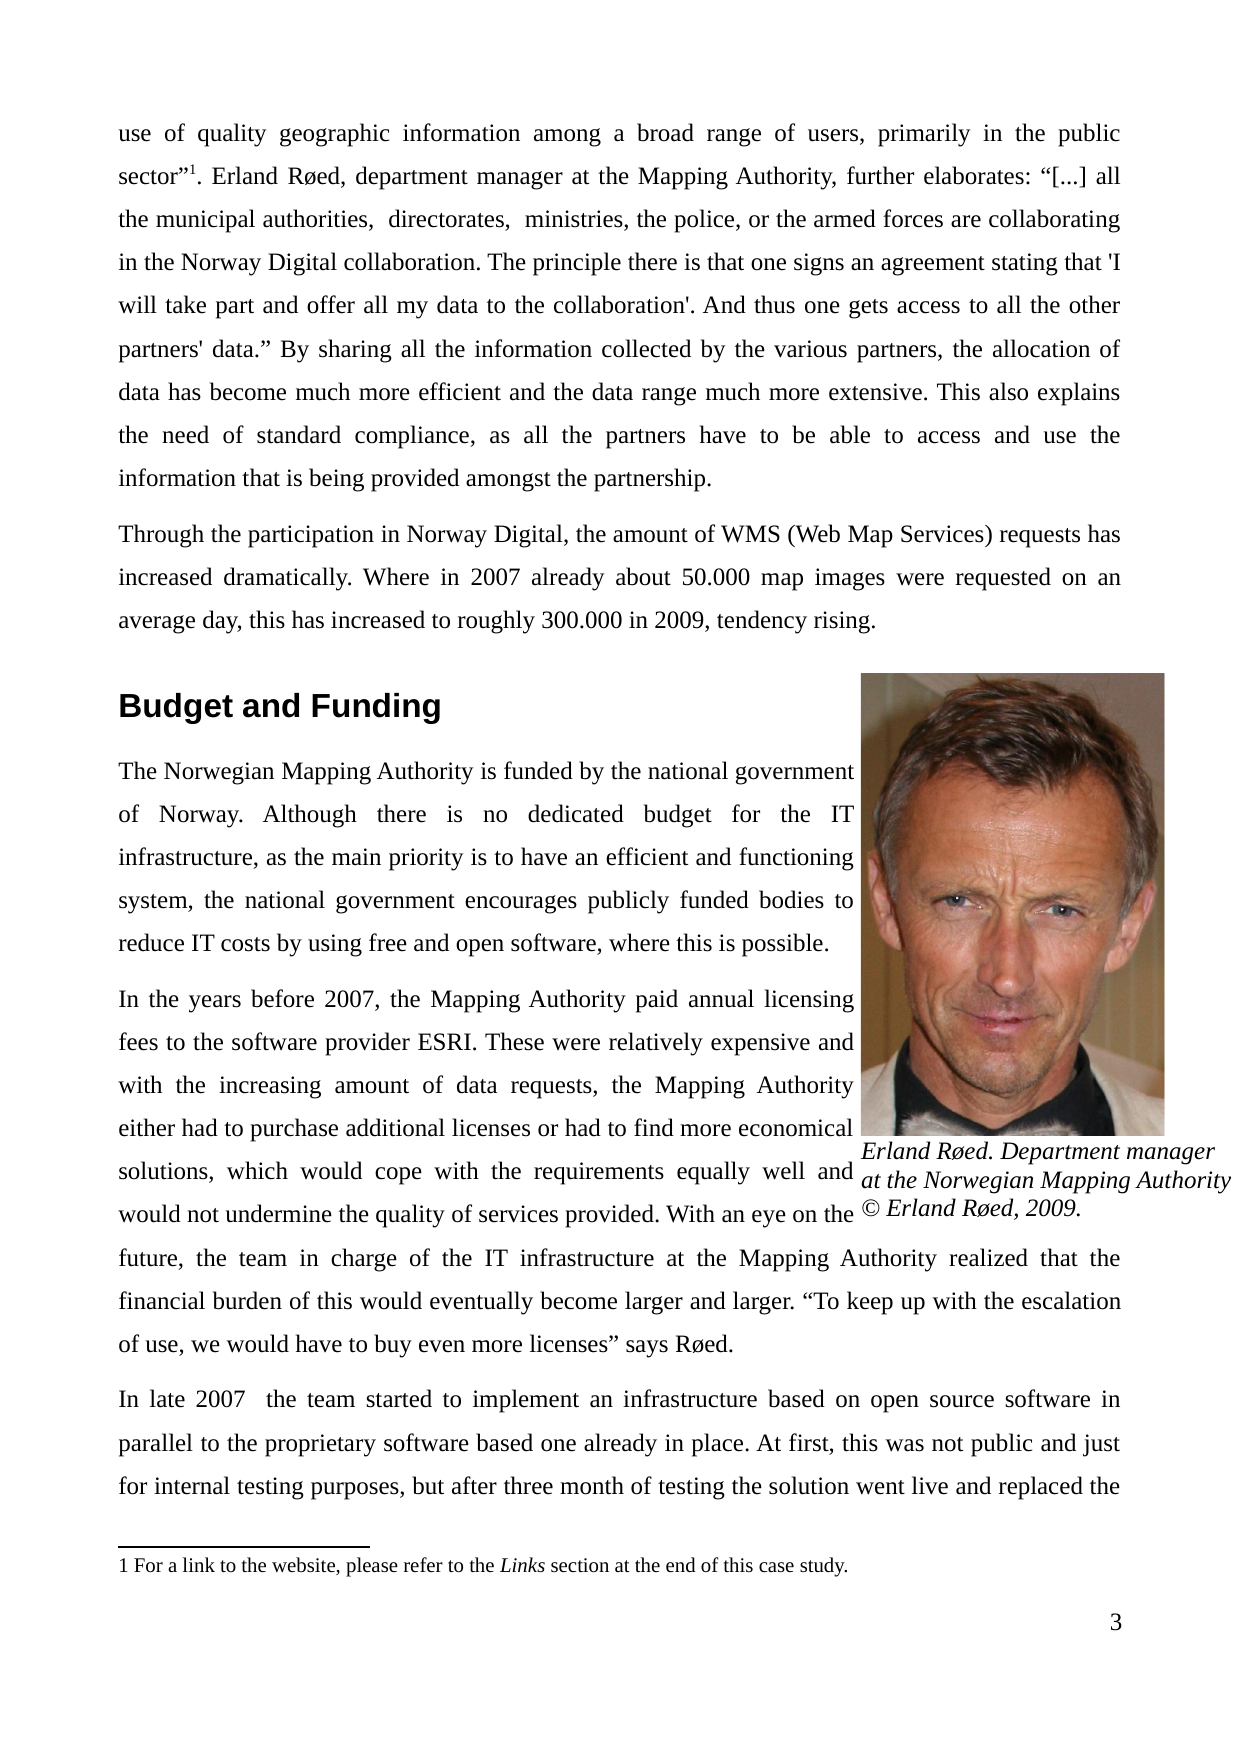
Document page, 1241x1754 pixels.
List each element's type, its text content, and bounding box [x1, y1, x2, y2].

text For a link to the website, please refer to the Links section at the end of this case study. [118, 1553, 1122, 1577]
text Erland Røed. Department manager at the Norwegian Mapping Authority © Erland Røed, 2009. [861, 1136, 1240, 1222]
text In late 2007 the team started to implement an infrastructure based on open source software in parallel to the proprietary software based one already in place. At first, this was not public and just for internal testing purposes, but after three month of testing the solution went live and replaced the [118, 1384, 1122, 1499]
text The Norwegian Mapping Authority is funded by the national government of Norway. Although there is no dedicated budget for the IT infrastructure, as the main priority is to have an efficient and functioning system, the national government encourages publicly funded bodies to reduce IT costs by using free and open software, where this is possible. [118, 756, 860, 957]
text In the years before 2007, the Mapping Authority paid annual licensing fees to the software provider ESRI. These were relatively expensive and with the increasing amount of data requests, the Mapping Authority either had to purchase additional licenses or had to find more economical solutions, which would cope with the requirements equally well and would not undermine the quality of services provided. With an eye on the future, the team in charge of the IT infrastructure at the Mapping Authority realized that the financial burden of this would eventually become larger and larger. “To keep up with the escalation of use, we would have to buy even more licenses” says Røed. [118, 984, 1122, 1358]
text Through the participation in Norway Digital, the amount of WMS (Web Map Services) requests has increased dramatically. Where in 2007 already about 50.000 map images were requested on an average day, this has increased to roughly 300.000 in 2009, tendency rising. [118, 519, 1122, 634]
subtitle Budget and Funding [118, 686, 860, 724]
picture [860, 673, 1240, 1136]
subtitle [861, 661, 1240, 673]
text use of quality geographic information among a broad range of users, primarily in the public sector”. Erland Røed, department manager at the Mapping Authority, further elaborates: “[...] all the municipal authorities, directorates, ministries, the police, or the armed forces are collaborating in the Norway Digital collaboration. The principle there is that one signs an agreement stating that 'I will take part and offer all my data to the collaboration'. And thus one gets access to all the other partners' data.” By sharing all the information collected by the various partners, the allocation of data has become much more efficient and the data range much more extensive. This also explains the need of standard compliance, as all the partners have to be able to access and use the information that is being provided amongst the partnership. [118, 118, 1122, 492]
